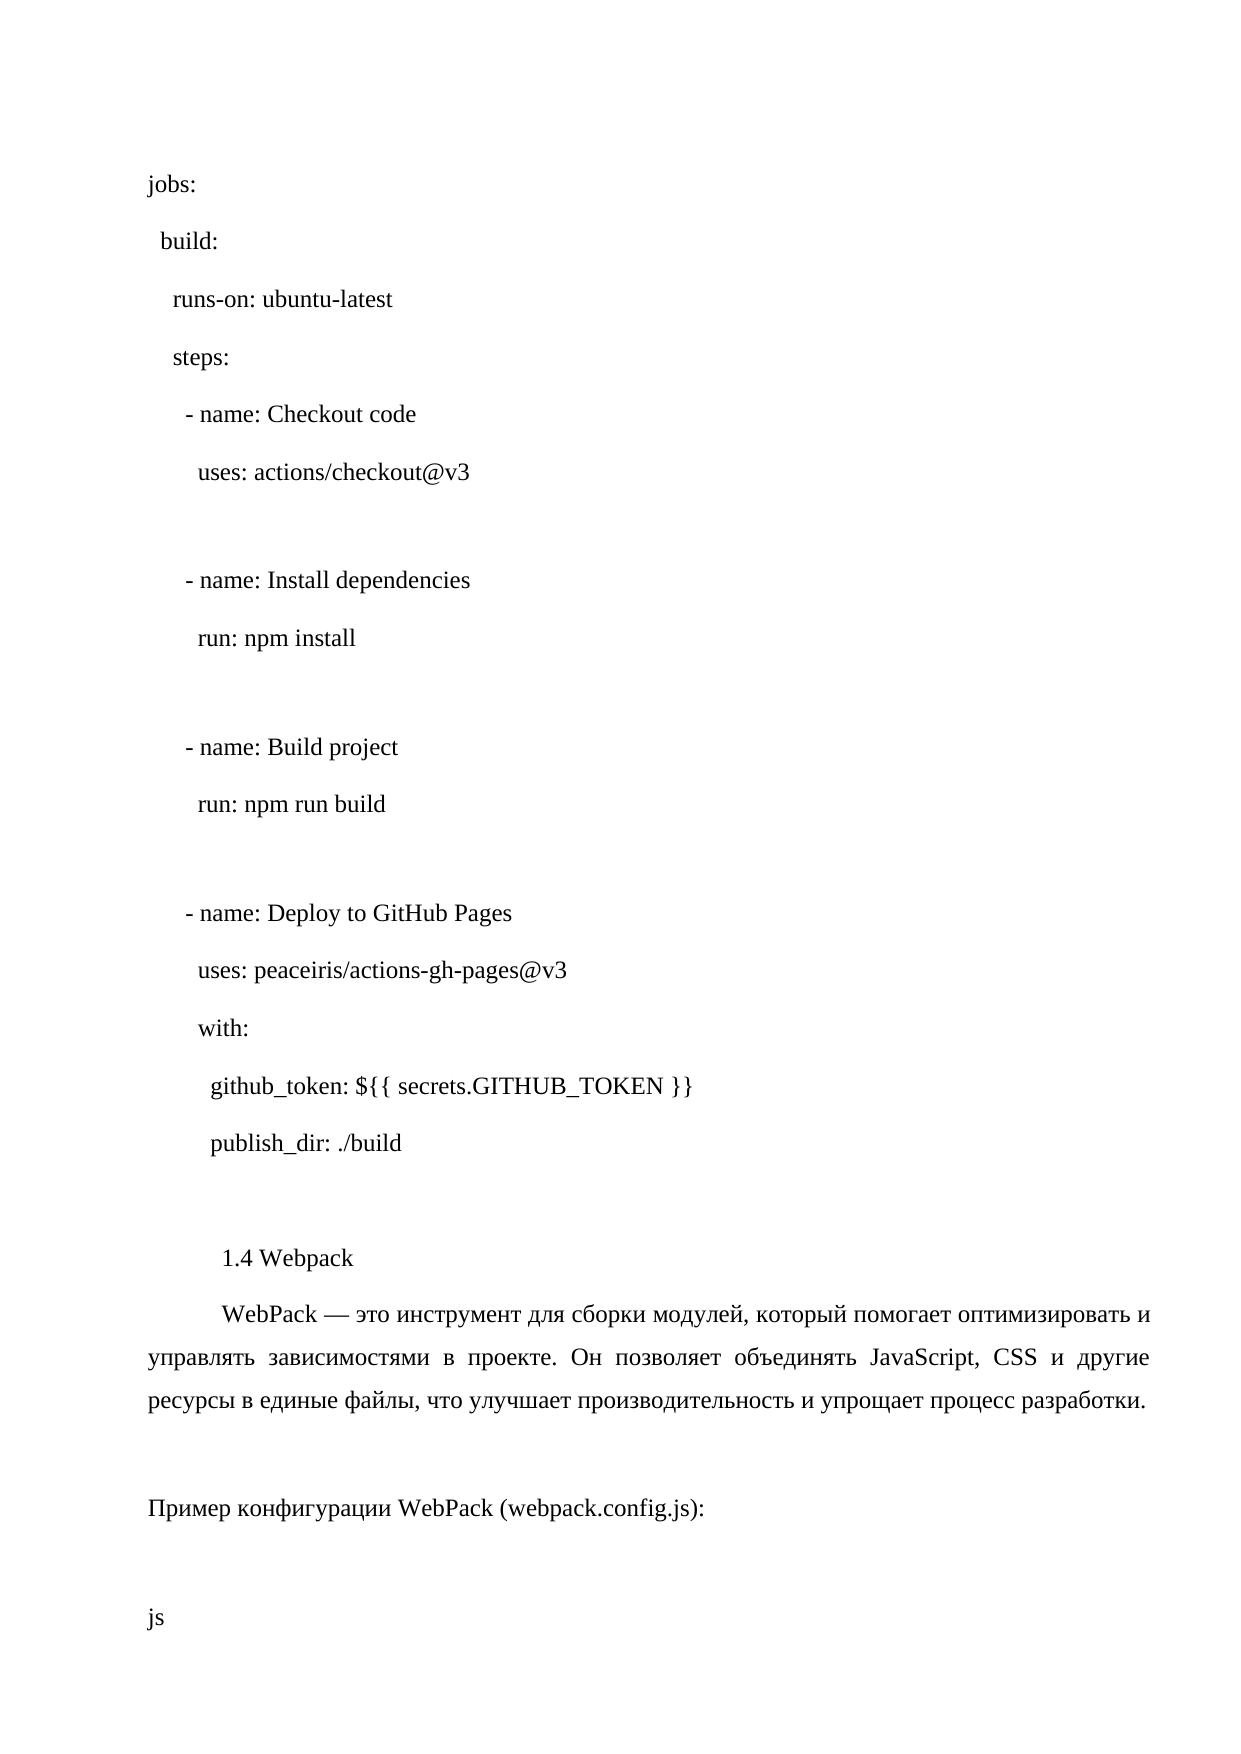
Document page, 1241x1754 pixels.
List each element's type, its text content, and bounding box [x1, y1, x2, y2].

text Пример конфигурации WebPack (webpack.config.js): [148, 1493, 1152, 1522]
text - name: Build project [148, 732, 1152, 760]
text uses: peaceiris/actions-gh-pages@v3 [148, 955, 1152, 984]
text steps: [148, 342, 1152, 371]
text build: [148, 226, 1152, 255]
text - name: Deploy to GitHub Pages [148, 898, 1152, 926]
text with: [148, 1013, 1152, 1042]
text - name: Checkout code [148, 399, 1152, 428]
text github_token: ${{ secrets.GITHUB_TOKEN }} [148, 1071, 1152, 1099]
subtitle 1.4 Webpack [148, 1243, 1152, 1272]
text WebPack — это инструмент для сборки модулей, который помогает оптимизировать и управлять зависимостями в проекте. Он позволяет объединять JavaScript, CSS и другие ресурсы в единые файлы, что улучшает производительность и упрощает процесс разработки. [148, 1299, 1152, 1414]
text run: npm run build [148, 789, 1152, 818]
text js [148, 1602, 1152, 1630]
text run: npm install [148, 623, 1152, 652]
text jobs: [148, 169, 1152, 197]
text publish_dir: ./build [148, 1128, 1152, 1157]
text runs-on: ubuntu-latest [148, 284, 1152, 313]
text uses: actions/checkout@v3 [148, 457, 1152, 486]
text - name: Install dependencies [148, 566, 1152, 594]
